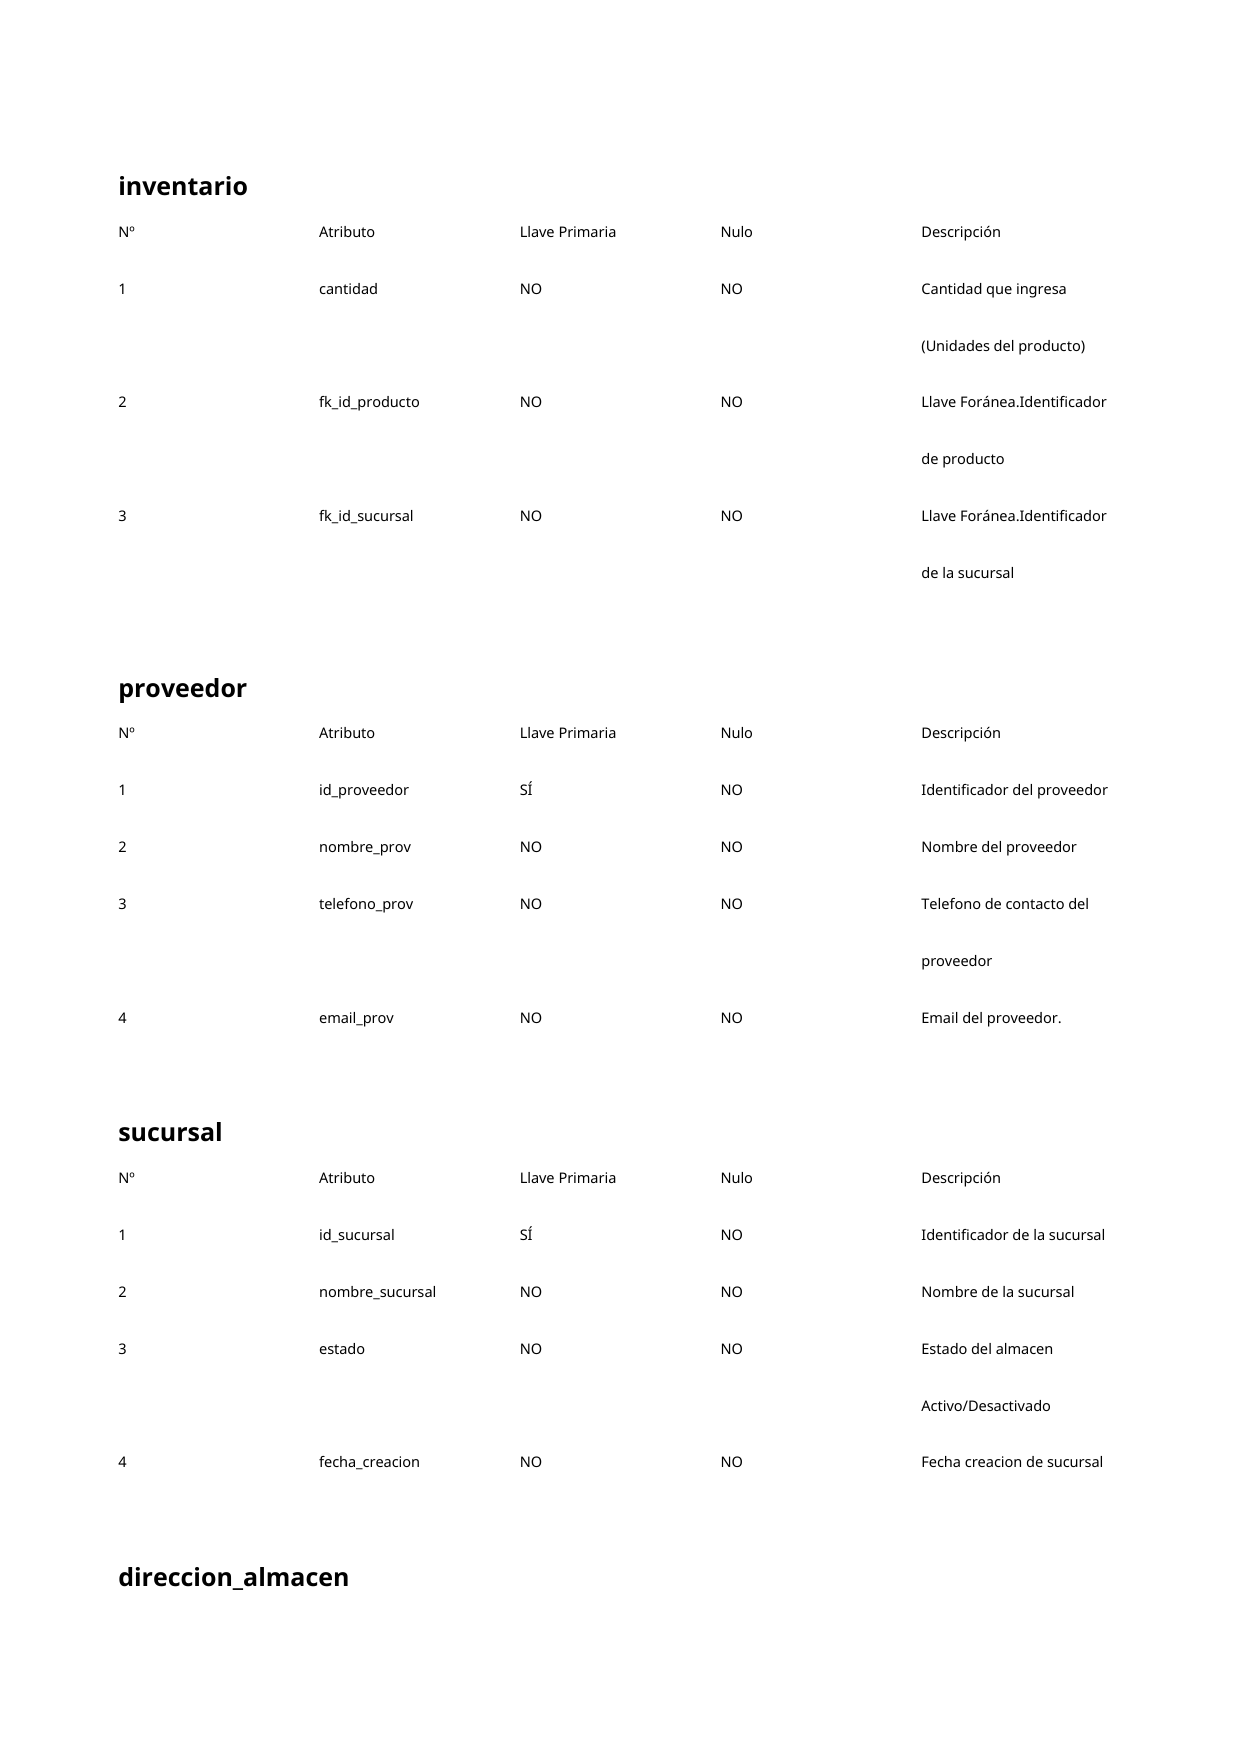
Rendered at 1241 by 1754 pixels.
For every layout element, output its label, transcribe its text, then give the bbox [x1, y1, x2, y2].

table_cell NO [720, 837, 921, 894]
table_cell NO [720, 1339, 921, 1452]
table_cell NO [720, 279, 921, 392]
table_cell 3 [118, 1339, 319, 1452]
table_header Llave Primaria [520, 1168, 720, 1225]
table_header Nulo [720, 222, 921, 278]
table_cell NO [720, 1282, 921, 1338]
table_cell 3 [118, 506, 319, 620]
table_cell Fecha creacion de sucursal [921, 1452, 1122, 1509]
table_cell NO [520, 392, 720, 506]
table_cell SÍ [520, 1225, 720, 1282]
table_cell NO [520, 1339, 720, 1452]
table_cell nombre_sucursal [319, 1282, 519, 1338]
table_cell telefono_prov [319, 894, 519, 1007]
table_header Atributo [319, 723, 519, 780]
table_cell NO [720, 392, 921, 506]
table_cell NO [720, 1452, 921, 1509]
table_cell 4 [118, 1452, 319, 1509]
table_cell Estado del almacen Activo/Desactivado [921, 1339, 1122, 1452]
text direccion_almacen [118, 1560, 1122, 1594]
table_cell fk_id_sucursal [319, 506, 519, 620]
table_cell fk_id_producto [319, 392, 519, 506]
table_cell id_proveedor [319, 780, 519, 837]
table_cell 4 [118, 1008, 319, 1064]
table_cell 2 [118, 1282, 319, 1338]
table_header Descripción [921, 1168, 1122, 1225]
table_cell fecha_creacion [319, 1452, 519, 1509]
table_cell Nombre del proveedor [921, 837, 1122, 894]
table_cell 1 [118, 1225, 319, 1282]
table_header Nº [118, 723, 319, 780]
table_cell NO [520, 1282, 720, 1338]
table_cell estado [319, 1339, 519, 1452]
table_header Llave Primaria [520, 222, 720, 278]
table_header Atributo [319, 1168, 519, 1225]
text proveedor [118, 670, 1122, 704]
table_cell NO [520, 506, 720, 620]
table_cell NO [720, 506, 921, 620]
text inventario [118, 169, 1122, 203]
table_cell 1 [118, 780, 319, 837]
text sucursal [118, 1115, 1122, 1149]
table_cell NO [720, 1225, 921, 1282]
table_cell 1 [118, 279, 319, 392]
table_cell NO [520, 1452, 720, 1509]
table_cell 3 [118, 894, 319, 1007]
table_cell Llave Foránea.Identificador de la sucursal [921, 506, 1122, 620]
table_cell id_sucursal [319, 1225, 519, 1282]
table_cell Cantidad que ingresa (Unidades del producto) [921, 279, 1122, 392]
table_cell NO [520, 837, 720, 894]
table_cell Telefono de contacto del proveedor [921, 894, 1122, 1007]
table_cell Identificador de la sucursal [921, 1225, 1122, 1282]
table_header Llave Primaria [520, 723, 720, 780]
table_cell cantidad [319, 279, 519, 392]
table_header Atributo [319, 222, 519, 278]
table_cell NO [720, 894, 921, 1007]
table_cell email_prov [319, 1008, 519, 1064]
table_header Descripción [921, 723, 1122, 780]
table_header Nulo [720, 723, 921, 780]
table_cell NO [720, 780, 921, 837]
table_cell NO [720, 1008, 921, 1064]
table_header Nulo [720, 1168, 921, 1225]
table_cell Identificador del proveedor [921, 780, 1122, 837]
table_cell NO [520, 279, 720, 392]
table_cell NO [520, 894, 720, 1007]
table_cell Email del proveedor. [921, 1008, 1122, 1064]
table_cell Nombre de la sucursal [921, 1282, 1122, 1338]
table_cell nombre_prov [319, 837, 519, 894]
table_cell NO [520, 1008, 720, 1064]
table_cell 2 [118, 392, 319, 506]
table_cell Llave Foránea.Identificador de producto [921, 392, 1122, 506]
table_cell 2 [118, 837, 319, 894]
table_cell SÍ [520, 780, 720, 837]
table_header Nº [118, 222, 319, 278]
table_header Descripción [921, 222, 1122, 278]
table_header Nº [118, 1168, 319, 1225]
